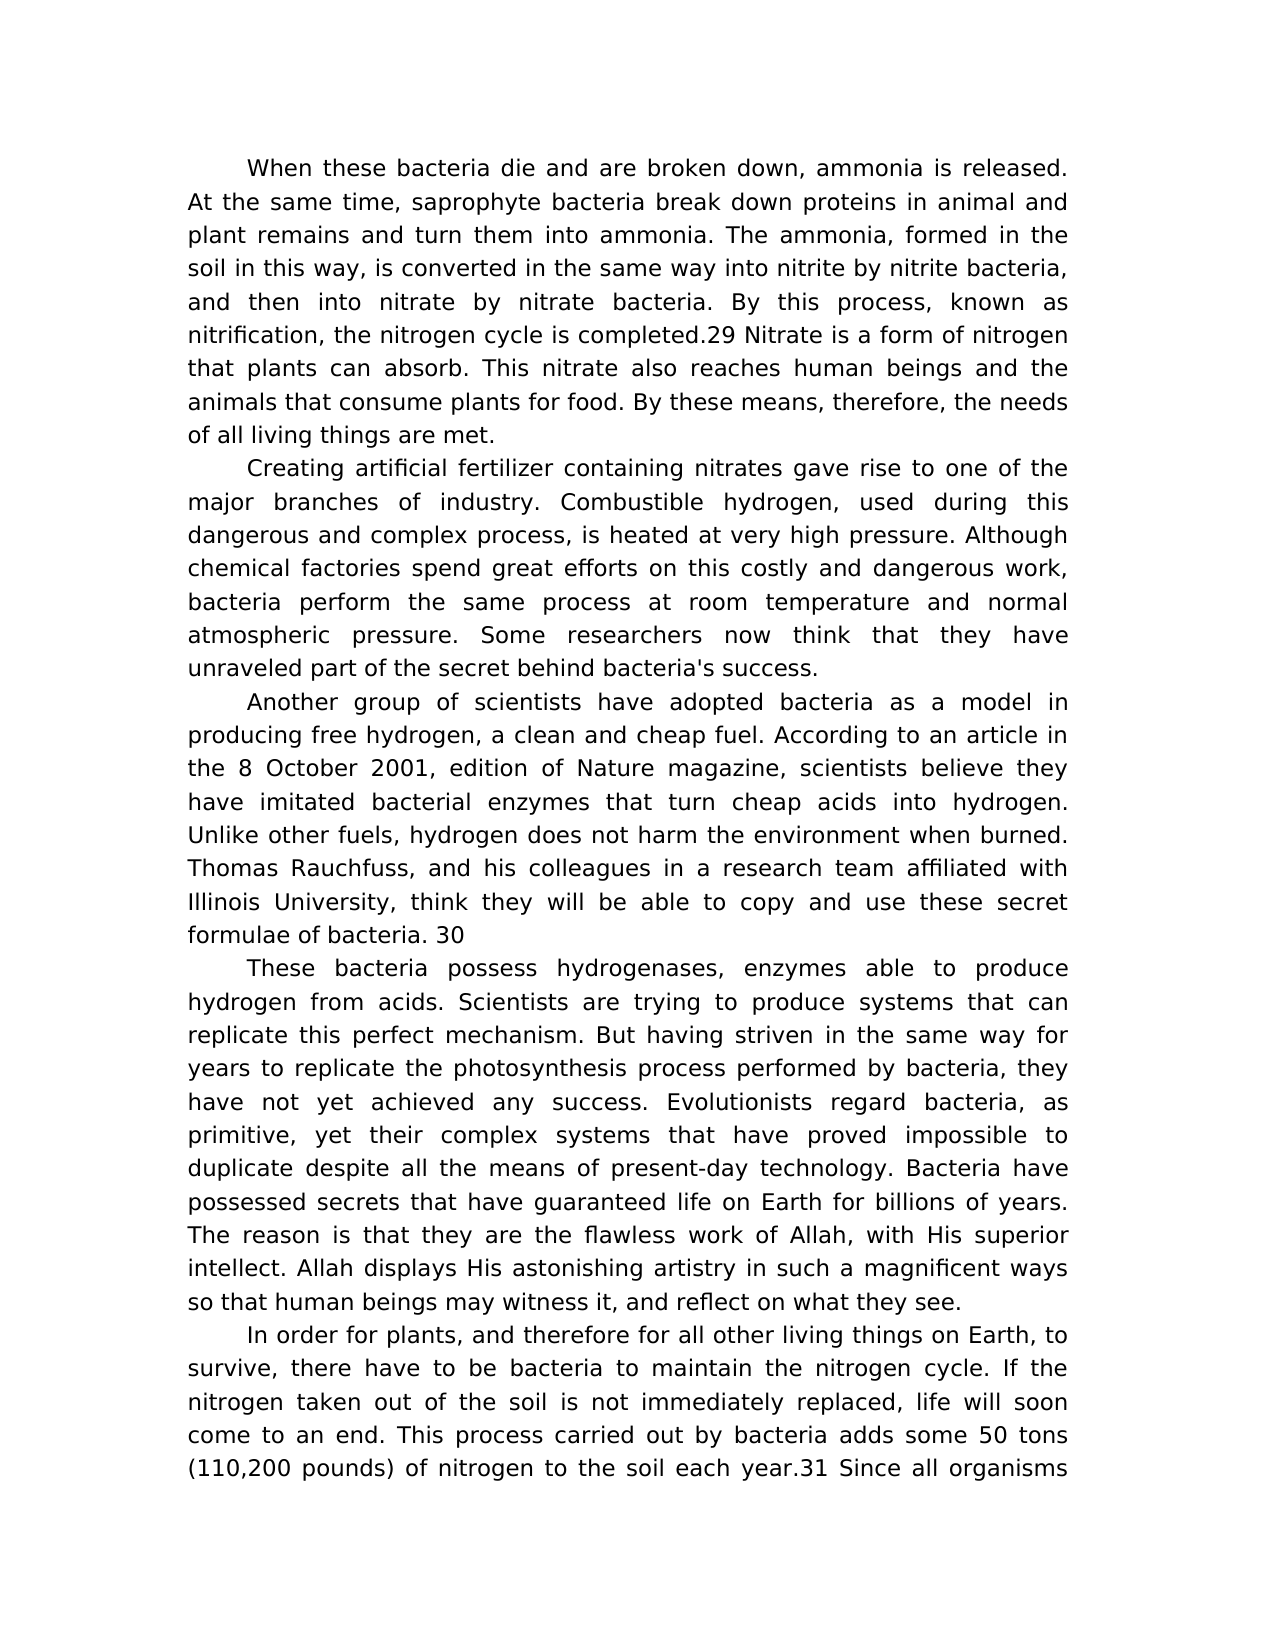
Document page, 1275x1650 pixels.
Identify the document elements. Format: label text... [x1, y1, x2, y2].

text When these bacteria die and are broken down, ammonia is released. At the same time, saprophyte bacteria break down proteins in animal and plant remains and turn them into ammonia. The ammonia, formed in the soil in this way, is converted in the same way into nitrite by nitrite bacteria, and then into nitrate by nitrate bacteria. By this process, known as nitrification, the nitrogen cycle is completed.29 Nitrate is a form of nitrogen that plants can absorb. This nitrate also reaches human beings and the animals that consume plants for food. By these means, therefore, the needs of all living things are met. [187, 150, 1070, 450]
text These bacteria possess hydrogenases, enzymes able to produce hydrogen from acids. Scientists are trying to produce systems that can replicate this perfect mechanism. But having striven in the same way for years to replicate the photosynthesis process performed by bacteria, they have not yet achieved any success. Evolutionists regard bacteria, as primitive, yet their complex systems that have proved impossible to duplicate despite all the means of present-day technology. Bacteria have possessed secrets that have guaranteed life on Earth for billions of years. The reason is that they are the flawless work of Allah, with His superior intellect. Allah displays His astonishing artistry in such a magnificent ways so that human beings may witness it, and reflect on what they see. [187, 950, 1070, 1317]
text Creating artificial fertilizer containing nitrates gave rise to one of the major branches of industry. Combustible hydrogen, used during this dangerous and complex process, is heated at very high pressure. Although chemical factories spend great efforts on this costly and dangerous work, bacteria perform the same process at room temperature and normal atmospheric pressure. Some researchers now think that they have unraveled part of the secret behind bacteria's success. [187, 450, 1070, 683]
text In order for plants, and therefore for all other living things on Earth, to survive, there have to be bacteria to maintain the nitrogen cycle. If the nitrogen taken out of the soil is not immediately replaced, life will soon come to an end. This process carried out by bacteria adds some 50 tons (110,200 pounds) of nitrogen to the soil each year.31 Since all organisms [187, 1317, 1070, 1483]
text Another group of scientists have adopted bacteria as a model in producing free hydrogen, a clean and cheap fuel. According to an article in the 8 October 2001, edition of Nature magazine, scientists believe they have imitated bacterial enzymes that turn cheap acids into hydrogen. Unlike other fuels, hydrogen does not harm the environment when burned. Thomas Rauchfuss, and his colleagues in a research team affiliated with Illinois University, think they will be able to copy and use these secret formulae of bacteria. 30 [187, 683, 1070, 950]
